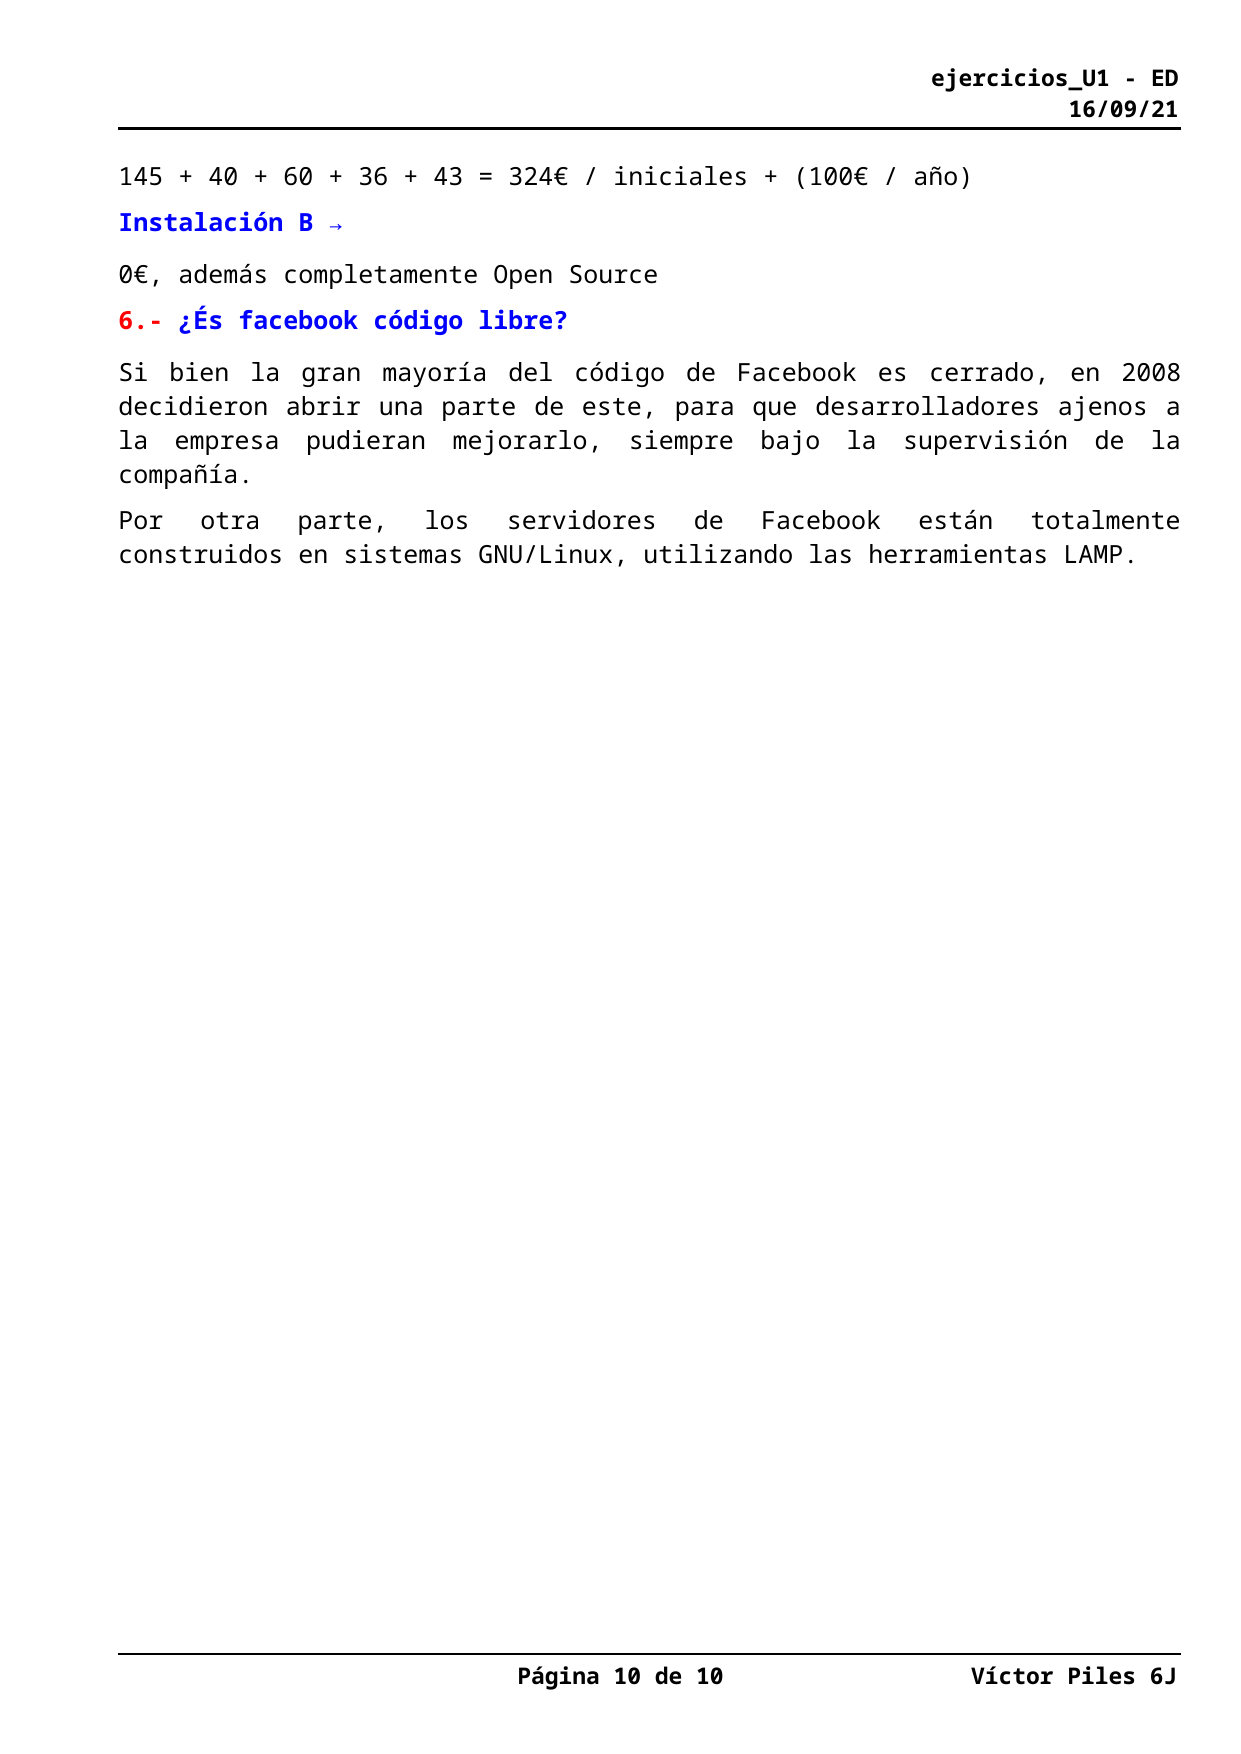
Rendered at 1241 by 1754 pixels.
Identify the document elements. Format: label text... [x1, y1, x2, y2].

text Si bien la gran mayoría del código de Facebook es cerrado, en 2008 decidieron abrir una parte de este, para que desarrolladores ajenos a la empresa pudieran mejorarlo, siempre bajo la supervisión de la compañía. [118, 354, 1181, 491]
text 145 + 40 + 60 + 36 + 43 = 324€ / iniciales + (100€ / año) [118, 159, 1181, 193]
text 6.- ¿És facebook código libre? [118, 302, 1181, 337]
text Instalación B → [118, 205, 1181, 239]
text Por otra parte, los servidores de Facebook están totalmente construidos en sistemas GNU/Linux, utilizando las herramientas LAMP. [118, 502, 1181, 570]
text 0€, además completamente Open Source [118, 257, 1181, 291]
